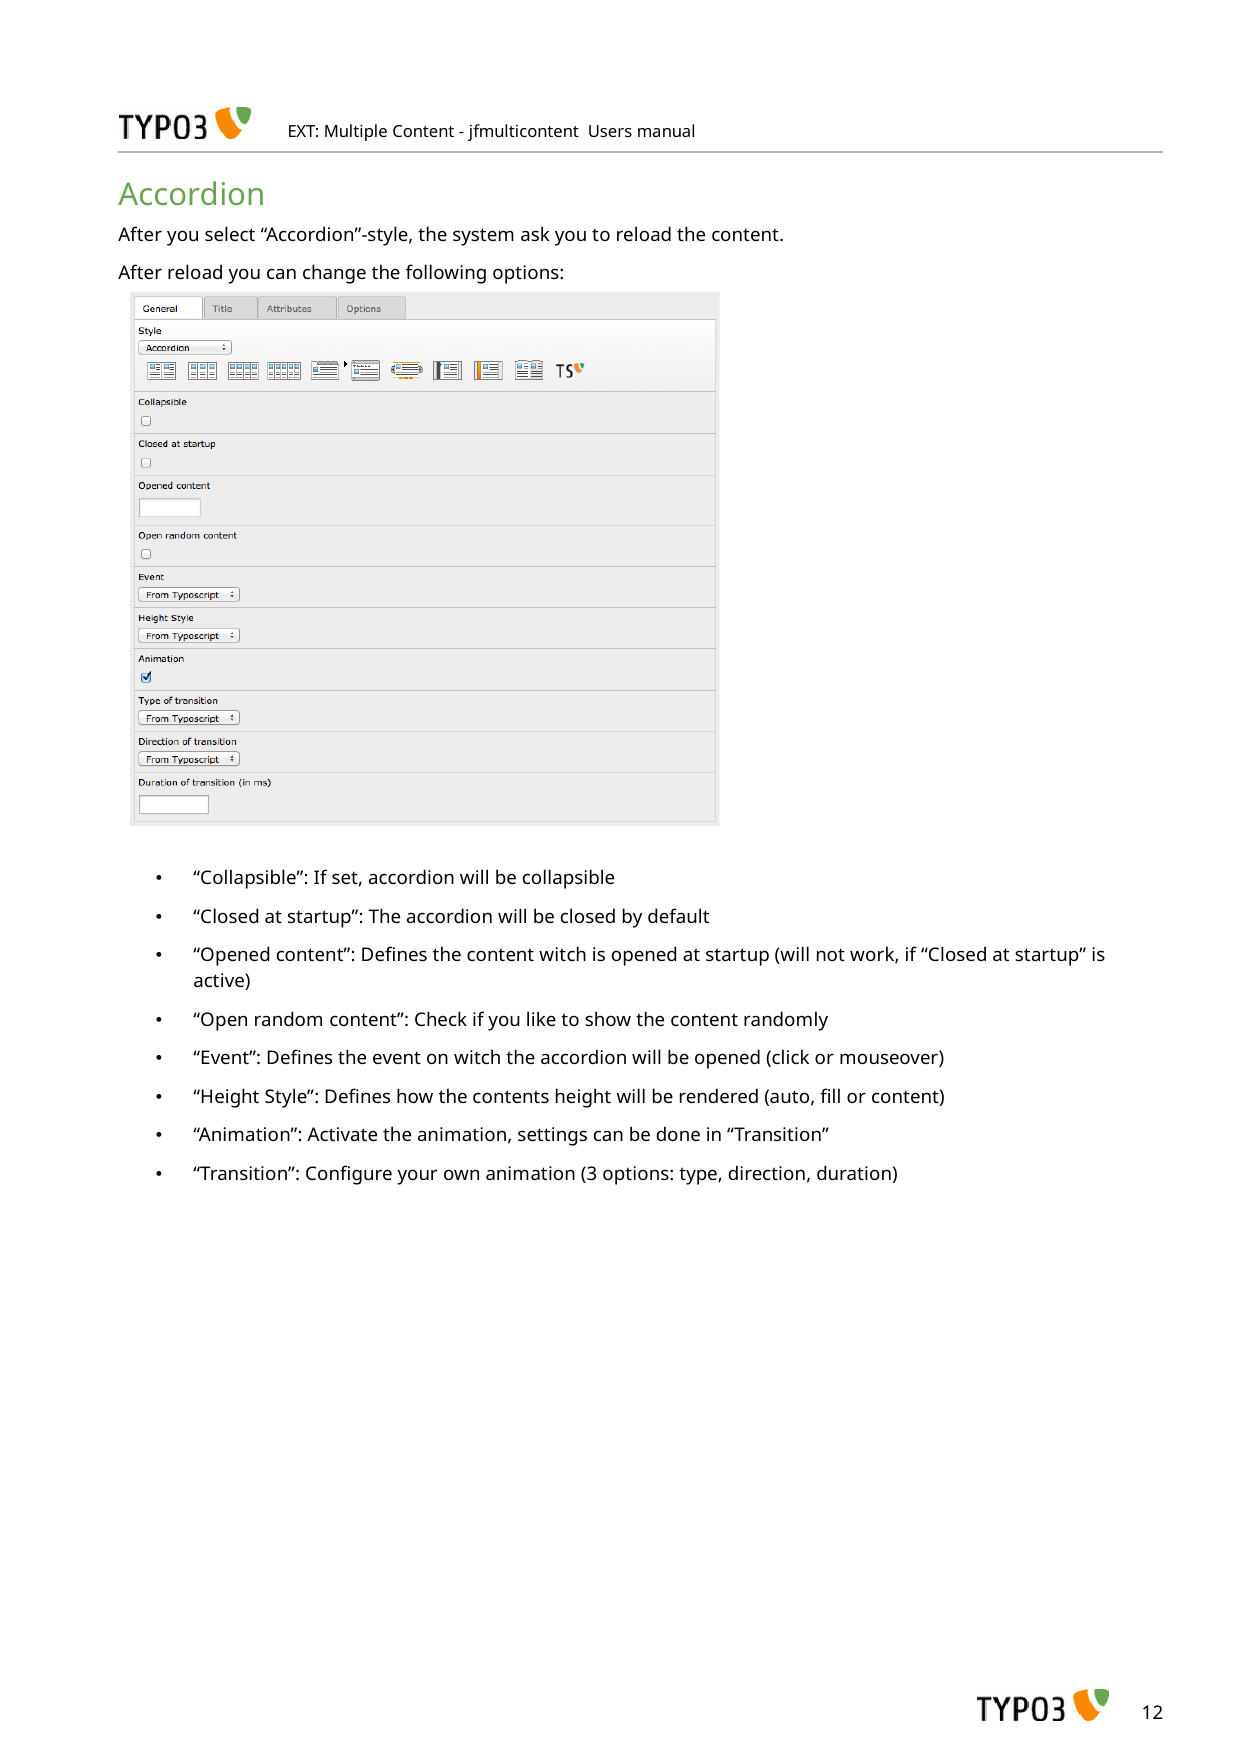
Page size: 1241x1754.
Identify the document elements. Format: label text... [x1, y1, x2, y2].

picture [130, 292, 720, 826]
picture [976, 1688, 1112, 1721]
list “Opened content”: Defines the content witch is opened at startup (will not work, if “Closed at startup” is active) [156, 941, 1163, 993]
list “Animation”: Activate the animation, settings can be done in “Transition” [156, 1121, 1163, 1147]
list “Closed at startup”: The accordion will be closed by default [156, 902, 1163, 928]
text After reload you can change the following options: [118, 259, 1163, 285]
subtitle Accordion [118, 172, 1163, 214]
picture [118, 106, 254, 139]
list “Event”: Defines the event on witch the accordion will be opened (click or mouseover) [156, 1044, 1163, 1070]
list “Transition”: Configure your own animation (3 options: type, direction, duration) [156, 1160, 1163, 1186]
list “Collapsible”: If set, accordion will be collapsible [156, 864, 1163, 890]
list “Open random content”: Check if you like to show the content randomly [156, 1006, 1163, 1032]
list “Height Style”: Defines how the contents height will be rendered (auto, fill or content) [156, 1083, 1163, 1109]
text After you select “Accordion”-style, the system ask you to reload the content. [118, 220, 1163, 246]
